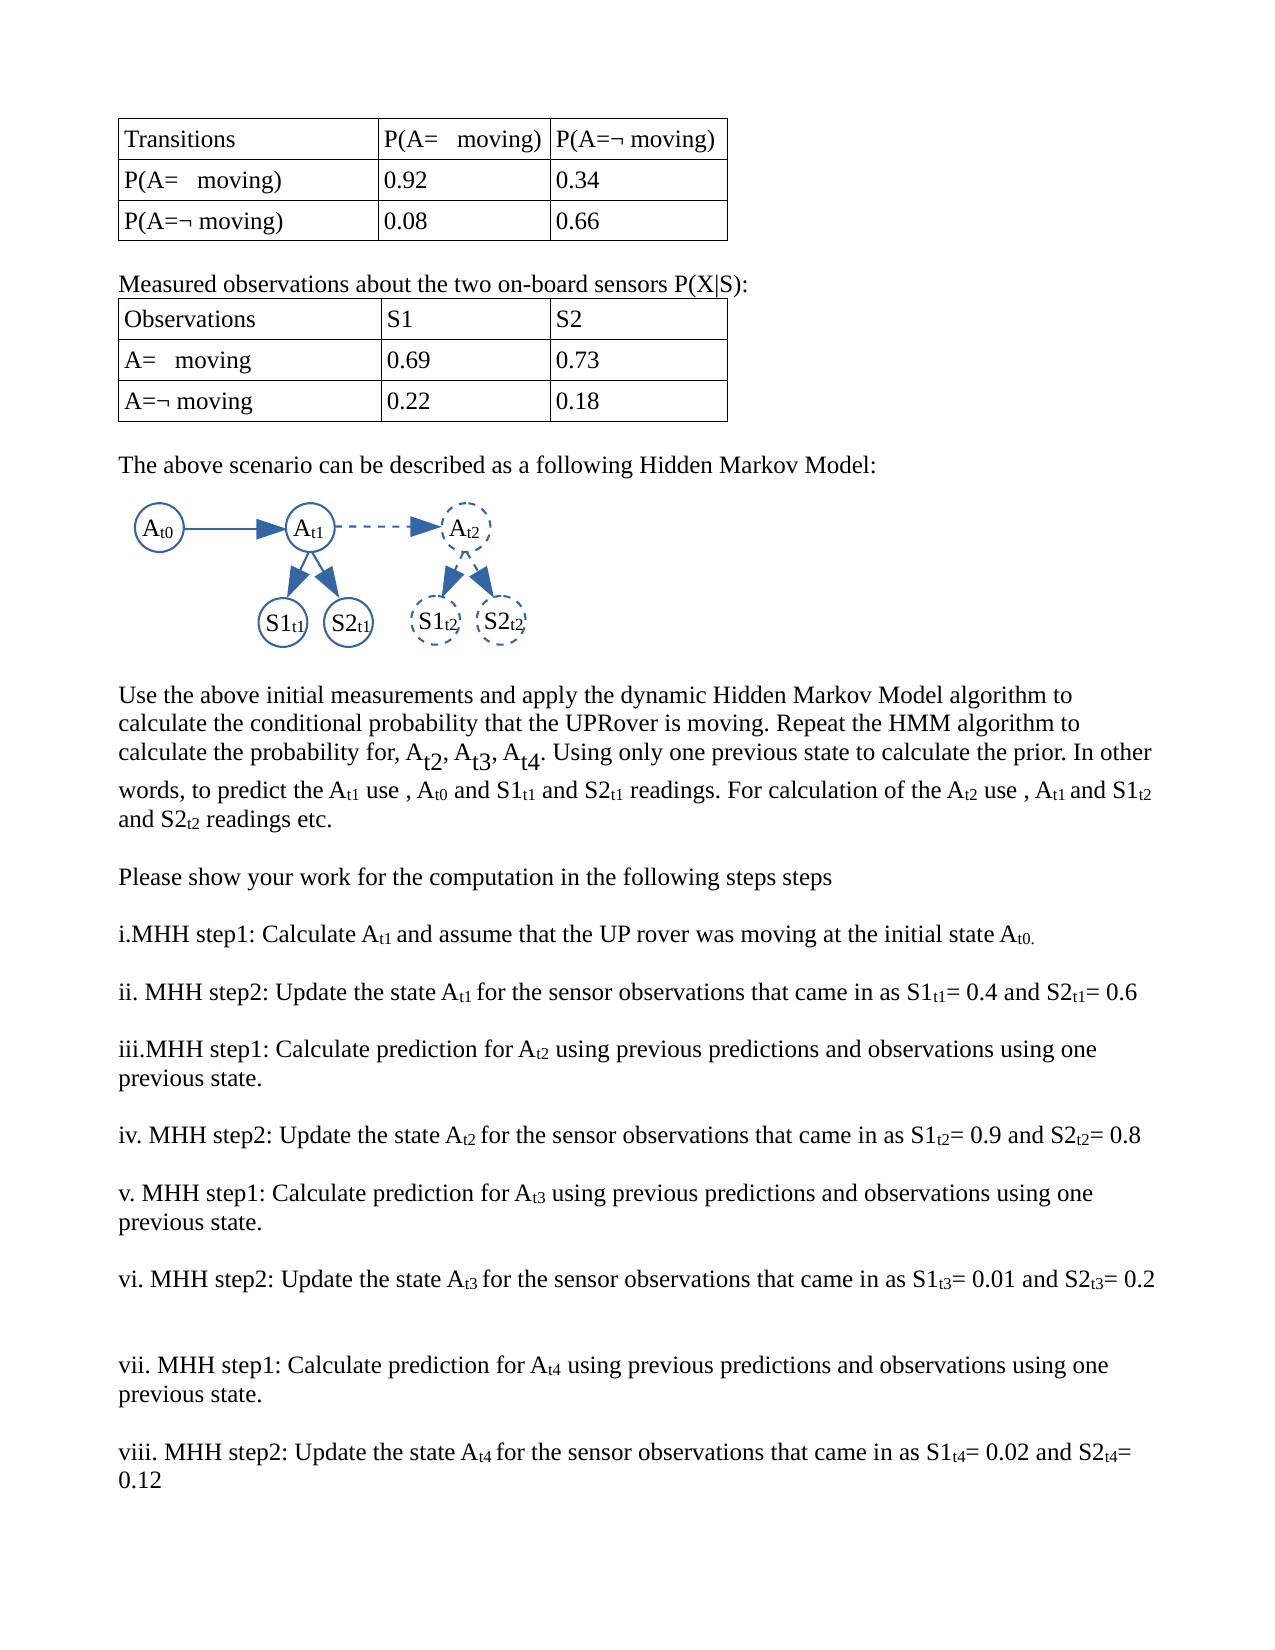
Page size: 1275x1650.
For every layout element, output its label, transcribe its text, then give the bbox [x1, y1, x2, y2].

text The above scenario can be described as a following Hidden Markov Model: [118, 450, 1157, 478]
table_cell 0.73 [551, 340, 727, 380]
text iv. MHH step2: Update the state At2 for the sensor observations that came in as S1t2= 0.9 and S2t2= 0.8 [118, 1121, 1157, 1149]
text iii.MHH step1: Calculate prediction for At2 using previous predictions and observations using one previous state. [118, 1034, 1157, 1092]
table_cell 0.22 [382, 381, 550, 421]
table_cell 0.18 [551, 381, 727, 421]
text ii. MHH step2: Update the state At1 for the sensor observations that came in as S1t1= 0.4 and S2t1= 0.6 [118, 977, 1157, 1006]
text Measured observations about the two on-board sensors P(X|S): [118, 269, 1157, 298]
table_cell P(A= moving) [119, 160, 378, 199]
table_header P(A= moving) [379, 119, 550, 159]
table_cell 0.34 [551, 160, 727, 199]
table_header Observations [119, 299, 381, 339]
text viii. MHH step2: Update the state At4 for the sensor observations that came in as S1t4= 0.02 and S2t4= 0.12 [118, 1437, 1157, 1494]
text Please show your work for the computation in the following steps steps [118, 862, 1157, 891]
text Use the above initial measurements and apply the dynamic Hidden Markov Model algorithm to calculate the conditional probability that the UPRover is moving. Repeat the HMM algorithm to calculate the probability for, At2, At3, At4. Using only one previous state to calculate the prior. In other words, to predict the At1 use , At0 and S1t1 and S2t1 readings. For calculation of the At2 use , At1 and S1t2 and S2t2 readings etc. [118, 680, 1157, 833]
text vi. MHH step2: Update the state At3 for the sensor observations that came in as S1t3= 0.01 and S2t3= 0.2 [118, 1264, 1157, 1293]
text v. MHH step1: Calculate prediction for At3 using previous predictions and observations using one previous state. [118, 1178, 1157, 1236]
table_cell 0.69 [382, 340, 550, 380]
table_cell 0.66 [551, 201, 727, 240]
text i.MHH step1: Calculate At1 and assume that the UP rover was moving at the initial state At0. [118, 919, 1157, 948]
table_cell 0.08 [379, 201, 550, 240]
table_header S2 [551, 299, 727, 339]
table_cell A=¬ moving [119, 381, 381, 421]
text vii. MHH step1: Calculate prediction for At4 using previous predictions and observations using one previous state. [118, 1351, 1157, 1408]
table_cell P(A=¬ moving) [119, 201, 378, 240]
table_header S1 [382, 299, 550, 339]
table_cell 0.92 [379, 160, 550, 199]
table_header P(A=¬ moving) [551, 119, 727, 159]
table_cell A= moving [119, 340, 381, 380]
table_header Transitions [119, 119, 378, 159]
